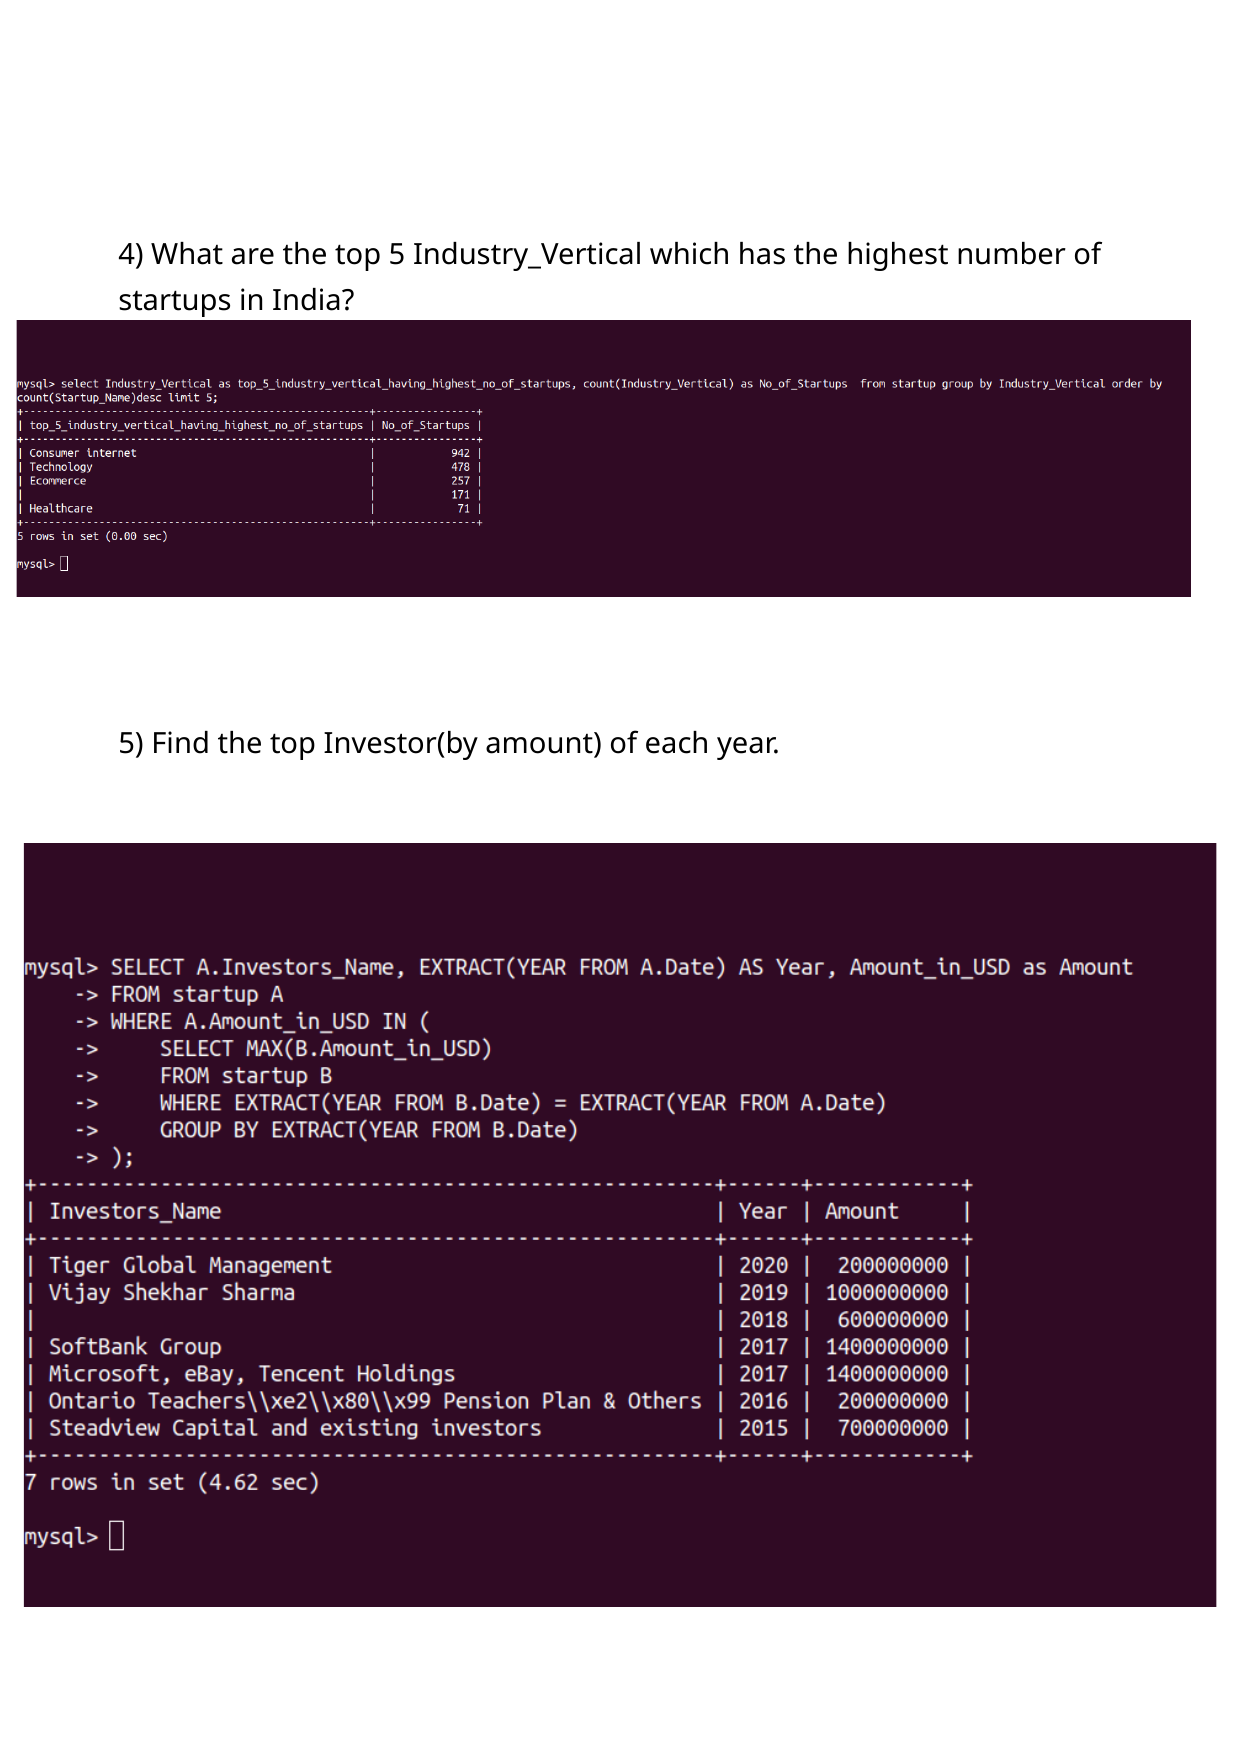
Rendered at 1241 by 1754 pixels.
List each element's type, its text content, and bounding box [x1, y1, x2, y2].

text 4) What are the top 5 Industry_Vertical which has the highest number of startups in India? [118, 233, 1122, 318]
text 5) Find the top Investor(by amount) of each year. [118, 723, 1122, 762]
